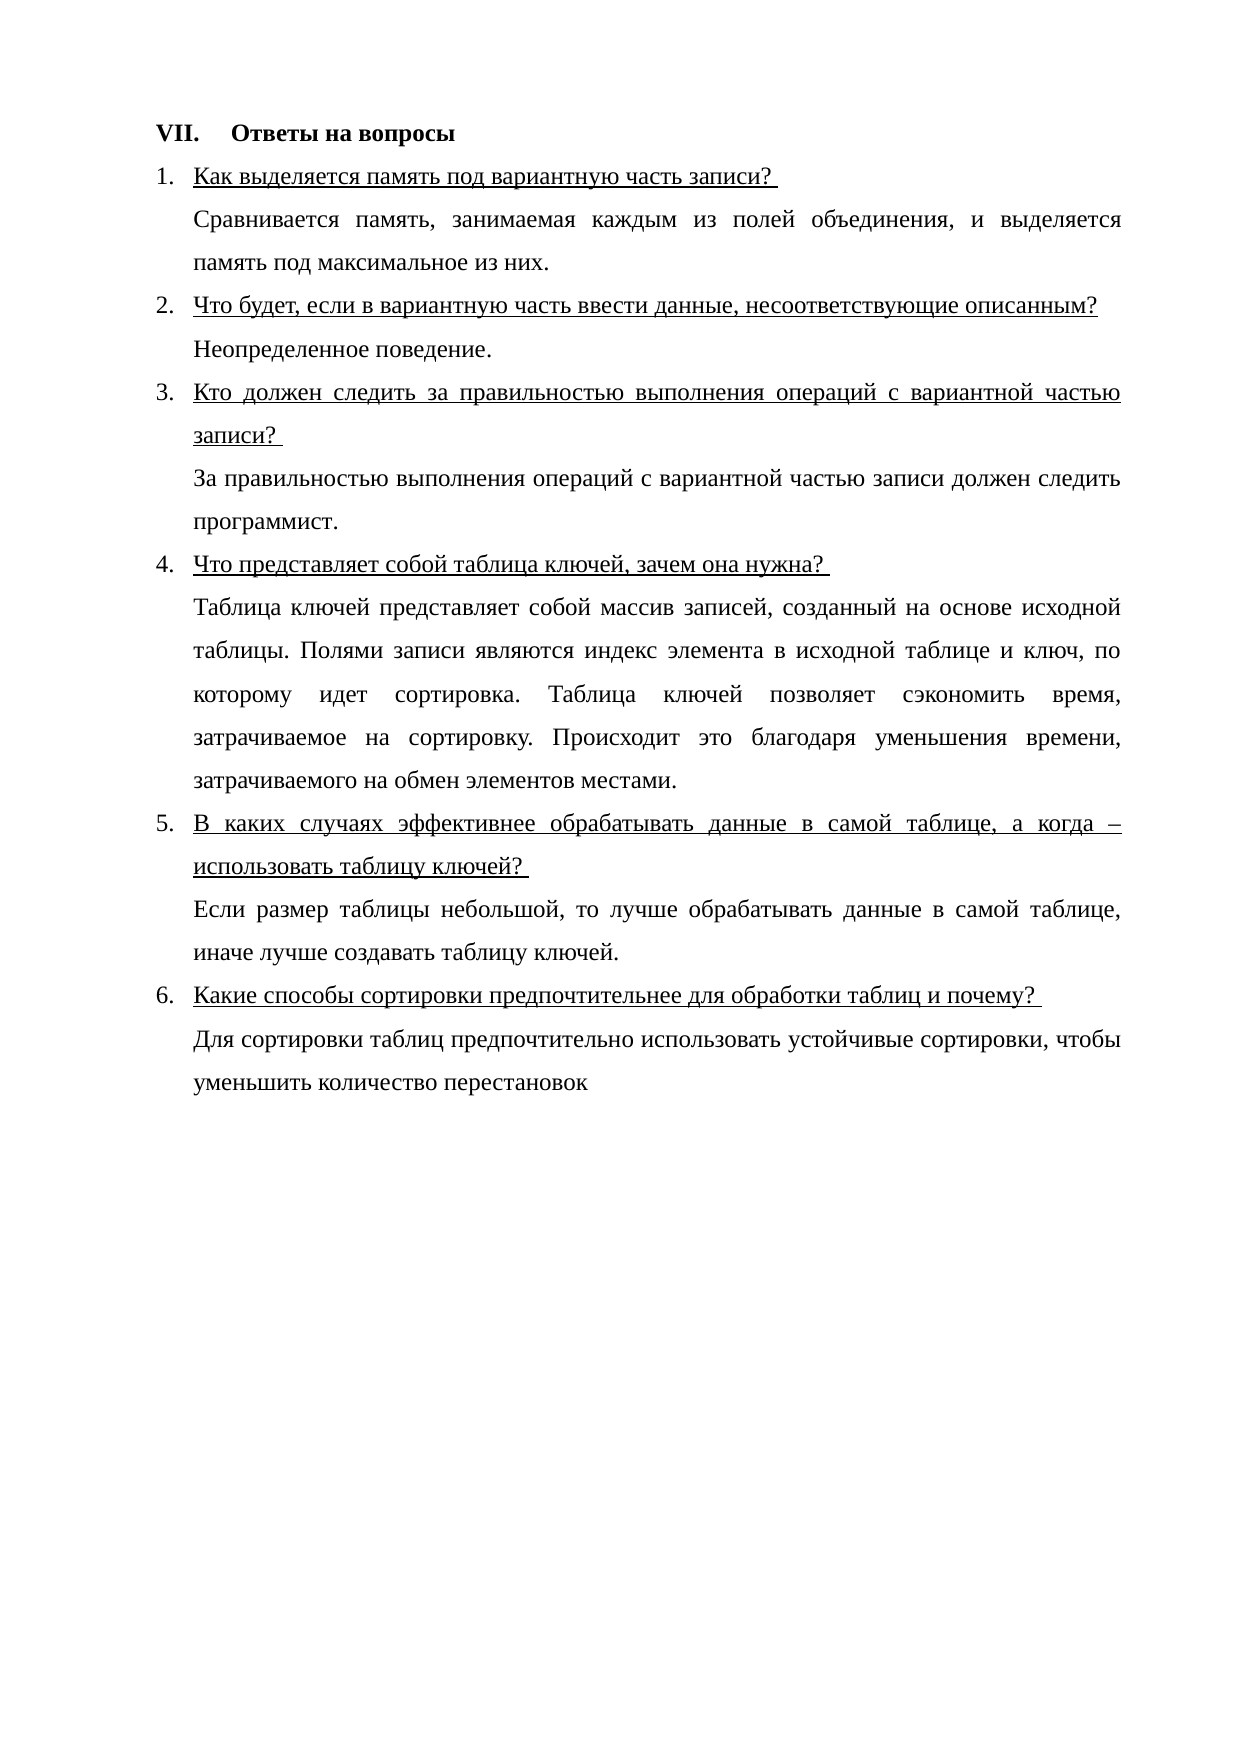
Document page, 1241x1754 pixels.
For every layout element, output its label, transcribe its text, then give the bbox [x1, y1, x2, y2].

list Как выделяется память под вариантную часть записи? [156, 161, 1122, 190]
list Для сортировки таблиц предпочтительно использовать устойчивые сортировки, чтобы уменьшить количество перестановок [156, 1024, 1122, 1096]
list Если размер таблицы небольшой, то лучше обрабатывать данные в самой таблице, иначе лучше создавать таблицу ключей. [156, 894, 1122, 966]
list Сравнивается память, занимаемая каждым из полей объединения, и выделяется память под максимальное из них. [156, 204, 1122, 276]
list Кто должен следить за правильностью выполнения операций с вариантной частью записи? [156, 377, 1122, 449]
list За правильностью выполнения операций с вариантной частью записи должен следить программист. [156, 463, 1122, 535]
list Что представляет собой таблица ключей, зачем она нужна? [156, 549, 1122, 578]
list В каких случаях эффективнее обрабатывать данные в самой таблице, а когда – использовать таблицу ключей? [156, 808, 1122, 880]
list Неопределенное поведение. [156, 334, 1122, 362]
list Таблица ключей представляет собой массив записей, созданный на основе исходной таблицы. Полями записи являются индекс элемента в исходной таблице и ключ, по которому идет сортировка. Таблица ключей позволяет сэкономить время, затрачиваемое на сортировку. Происходит это благодаря уменьшения времени, затрачиваемого на обмен элементов местами. [156, 592, 1122, 794]
list Что будет, если в вариантную часть ввести данные, несоответствующие описанным? [156, 291, 1122, 319]
list Какие способы сортировки предпочтительнее для обработки таблиц и почему? [156, 981, 1122, 1009]
list Ответы на вопросы [156, 118, 1122, 147]
